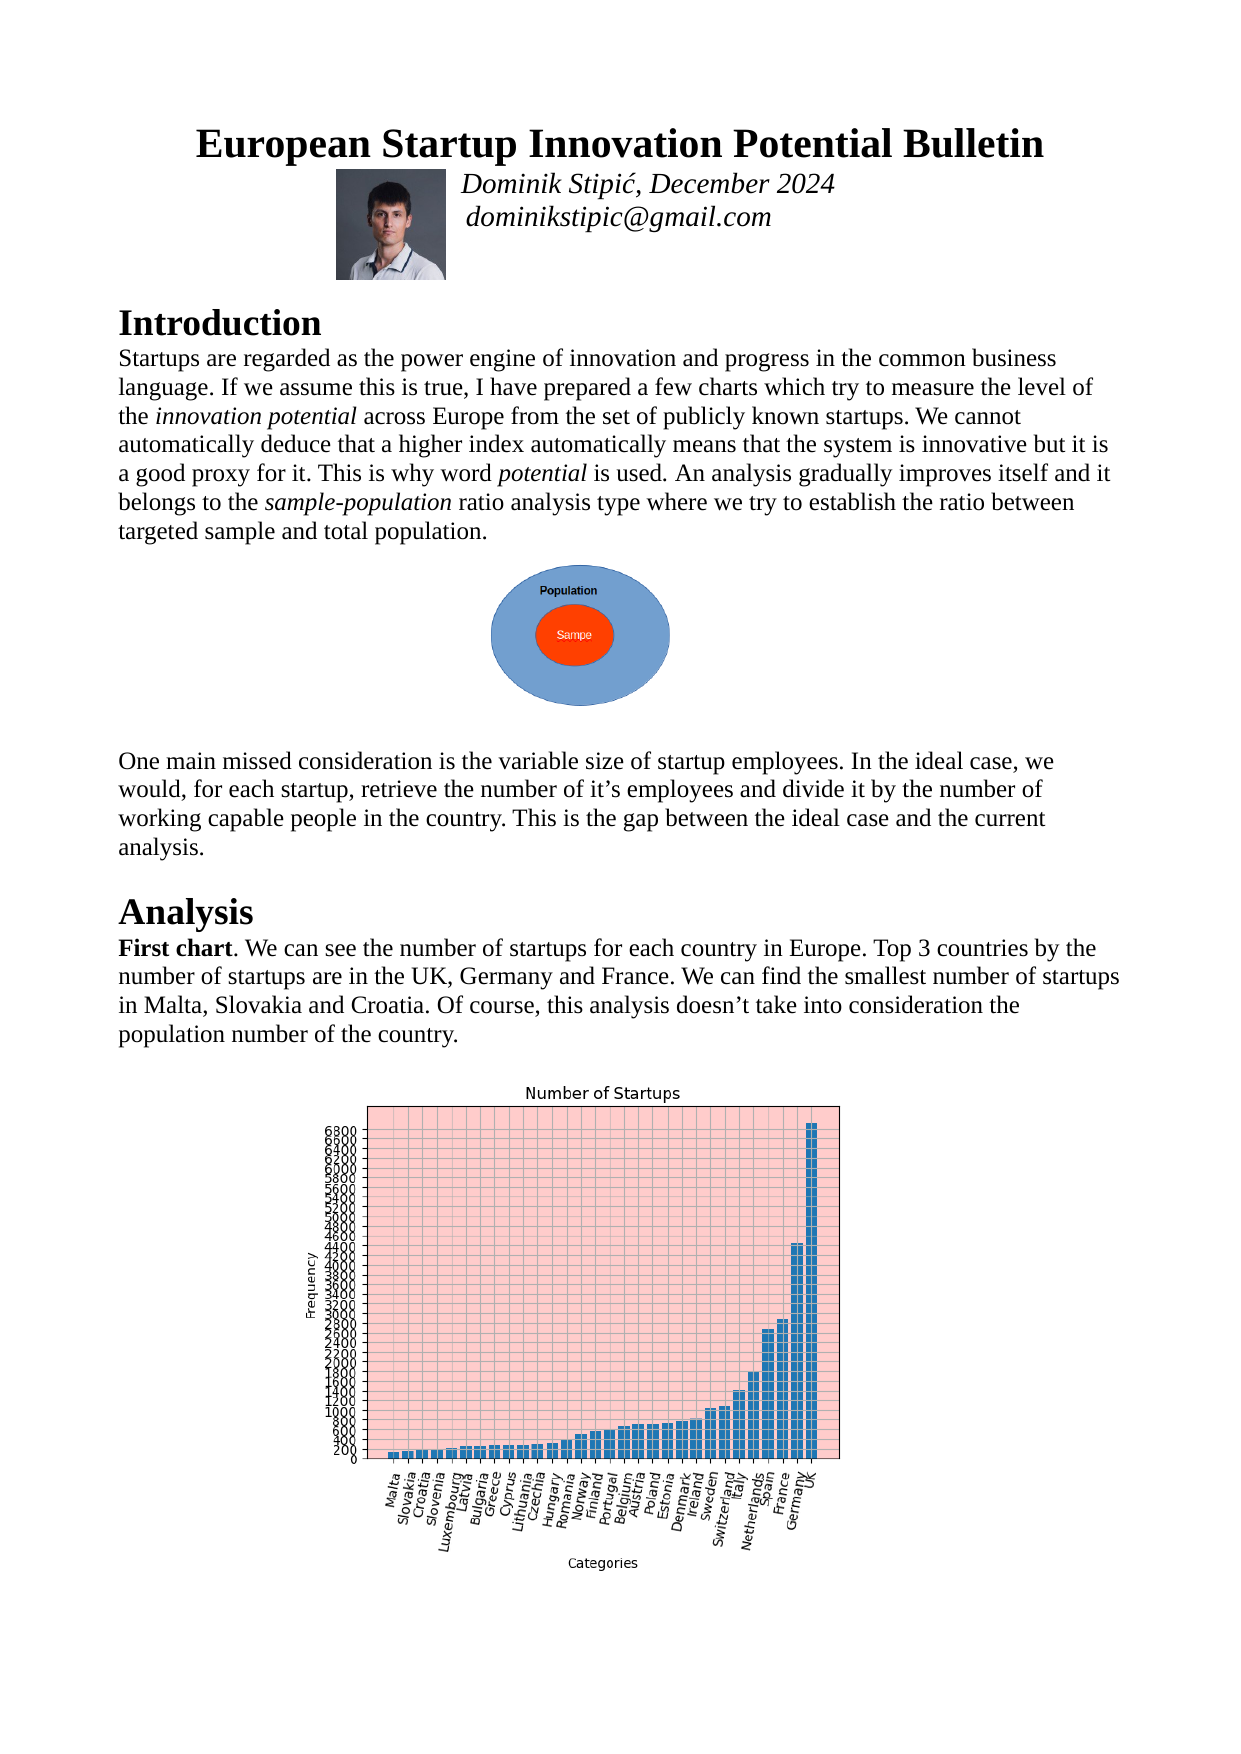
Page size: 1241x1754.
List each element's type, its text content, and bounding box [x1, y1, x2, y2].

text First chart. We can see the number of startups for each country in Europe. Top 3 countries by the number of startups are in the UK, Germany and France. We can find the smallest number of startups in Malta, Slovakia and Croatia. Of course, this analysis doesn’t take into consideration the population number of the country. [118, 933, 1122, 1048]
text European Startup Innovation Potential Bulletin [118, 118, 1122, 166]
picture [295, 1076, 847, 1579]
text Startups are regarded as the power engine of innovation and progress in the common business language. If we assume this is true, I have prepared a few charts which try to measure the level of the innovation potential across Europe from the set of publicly known startups. We cannot automatically deduce that a higher index automatically means that the system is innovative but it is a good proxy for it. This is why word potential is used. An analysis gradually improves itself and it belongs to the sample-population ratio analysis type where we try to establish the ratio between targeted sample and total population. [118, 343, 1122, 544]
text Analysis [118, 889, 1122, 933]
text dominikstipic@gmail.com [446, 199, 1122, 233]
text Introduction [118, 300, 1122, 343]
picture [336, 169, 446, 280]
text Dominik Stipić, December 2024 [118, 166, 1122, 199]
text [118, 199, 336, 233]
text One main missed consideration is the variable size of startup employees. In the ideal case, we would, for each startup, retrieve the number of it’s employees and divide it by the number of working capable people in the country. This is the gap between the ideal case and the current analysis. [118, 746, 1122, 861]
picture [466, 559, 675, 714]
